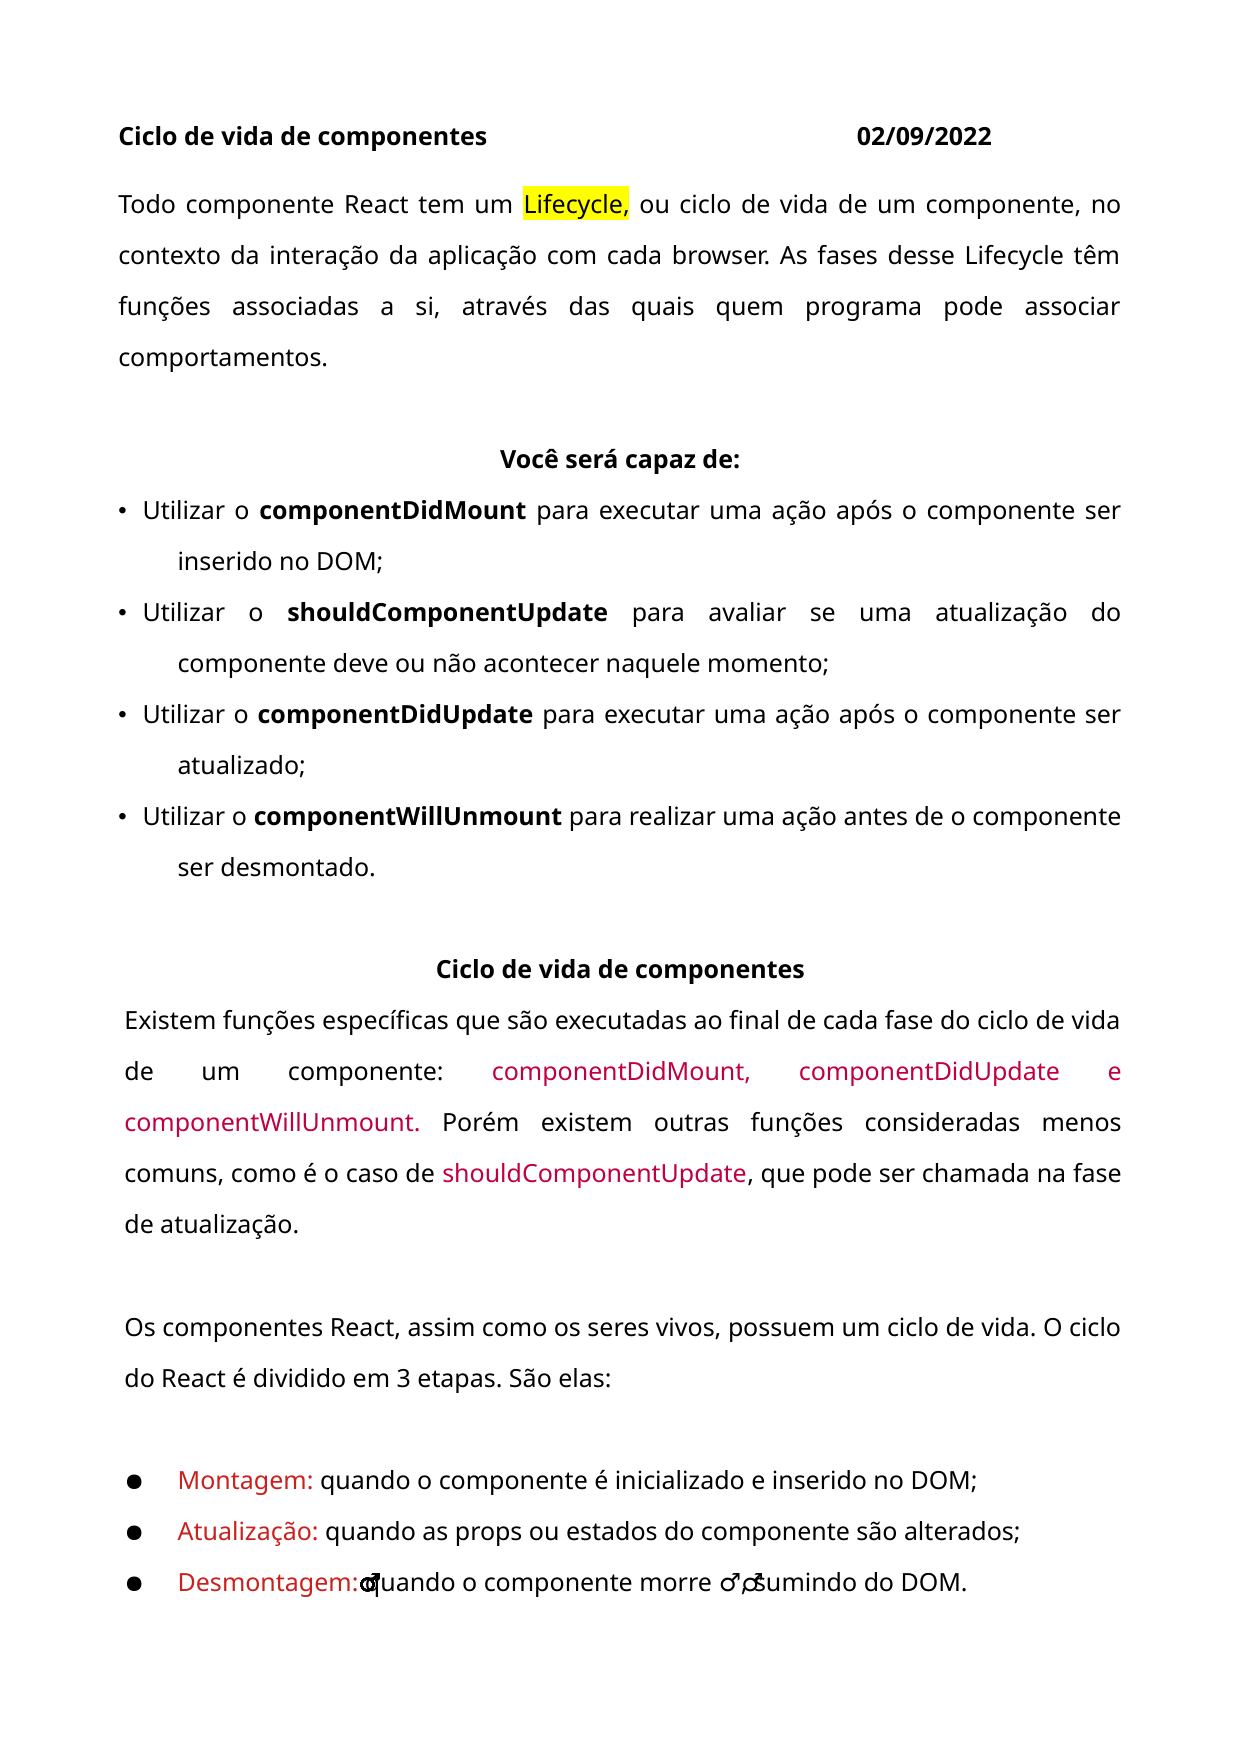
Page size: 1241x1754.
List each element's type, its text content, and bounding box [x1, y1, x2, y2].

list Desmontagem: quando o componente morre 🧟‍♂️, sumindo do DOM. [124, 1564, 1122, 1598]
text Você será capaz de: [118, 441, 1122, 476]
text Ciclo de vida de componentes [118, 952, 1122, 986]
text Existem funções específicas que são executadas ao final de cada fase do ciclo de vida de um componente: componentDidMount, componentDidUpdate e componentWillUnmount. Porém existem outras funções consideradas menos comuns, como é o caso de shouldComponentUpdate, que pode ser chamada na fase de atualização. [124, 1003, 1122, 1241]
list Atualização: quando as props ou estados do componente são alterados; [124, 1513, 1122, 1547]
text Os componentes React, assim como os seres vivos, possuem um ciclo de vida. O ciclo do React é dividido em 3 etapas. São elas: [124, 1309, 1122, 1394]
list Utilizar o shouldComponentUpdate para avaliar se uma atualização do componente deve ou não acontecer naquele momento; [118, 594, 1122, 680]
list Utilizar o componentDidMount para executar uma ação após o componente ser inserido no DOM; [118, 492, 1122, 578]
text Ciclo de vida de componentes 02/09/2022 [118, 118, 1122, 152]
list Utilizar o componentDidUpdate para executar uma ação após o componente ser atualizado; [118, 697, 1122, 782]
list Montagem: quando o componente é inicializado e inserido no DOM; [124, 1462, 1122, 1496]
list Utilizar o componentWillUnmount para realizar uma ação antes de o componente ser desmontado. [118, 799, 1122, 884]
text Todo componente React tem um Lifecycle, ou ciclo de vida de um componente, no contexto da interação da aplicação com cada browser. As fases desse Lifecycle têm funções associadas a si, através das quais quem programa pode associar comportamentos. [118, 186, 1122, 373]
